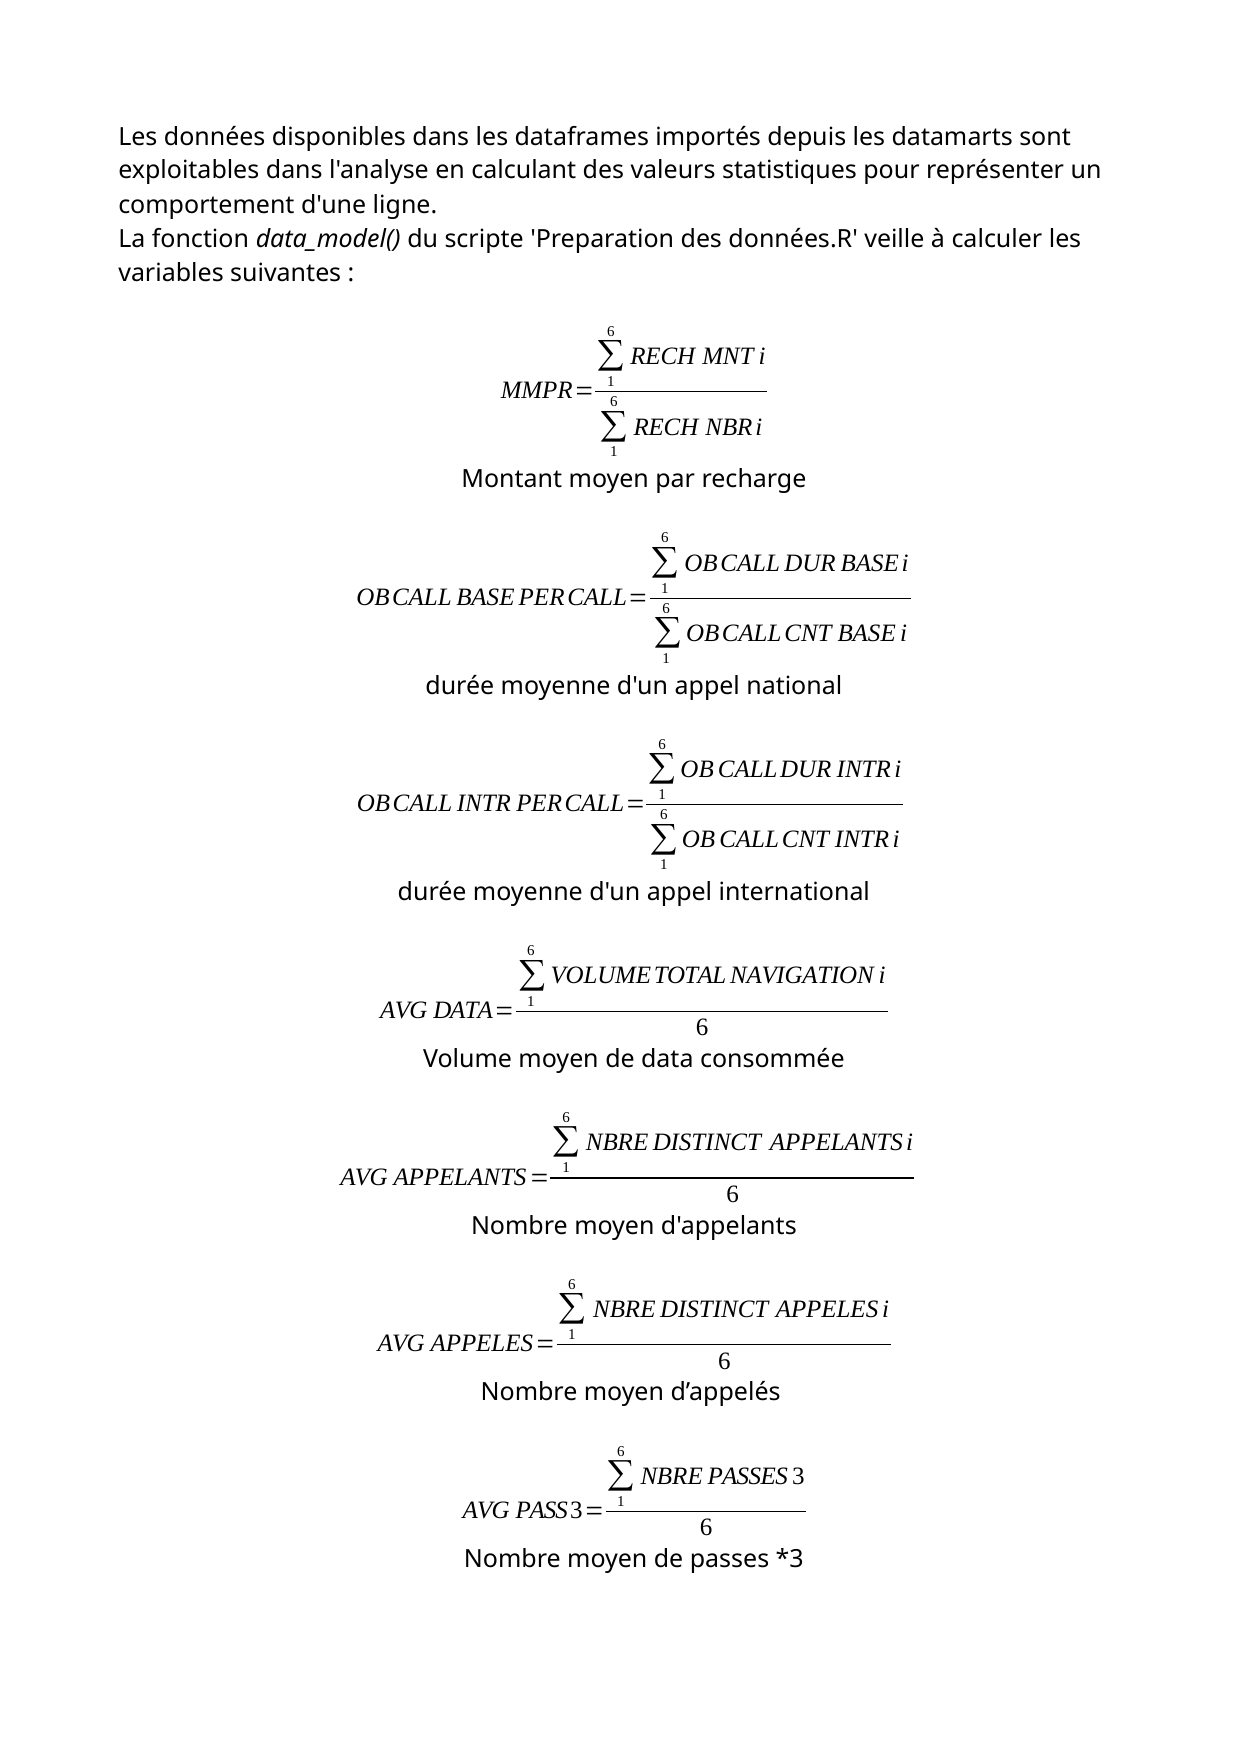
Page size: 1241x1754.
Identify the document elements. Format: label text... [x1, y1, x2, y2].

text La fonction data_model() du scripte 'Preparation des données.R' veille à calculer les variables suivantes : [118, 220, 1149, 288]
text Les données disponibles dans les dataframes importés depuis les datamarts sont exploitables dans l'analyse en calculant des valeurs statistiques pour représenter un comportement d'une ligne. [118, 118, 1149, 220]
text Volume moyen de data consommée [118, 1041, 1149, 1074]
text durée moyenne d'un appel national [118, 667, 1149, 701]
text Montant moyen par recharge [118, 461, 1149, 495]
text Nombre moyen de passes *3 [118, 1541, 1149, 1575]
text Nombre moyen d'appelants [118, 1207, 1149, 1241]
text durée moyenne d'un appel international [118, 874, 1149, 908]
text Nombre moyen d’appelés [118, 1374, 1149, 1408]
